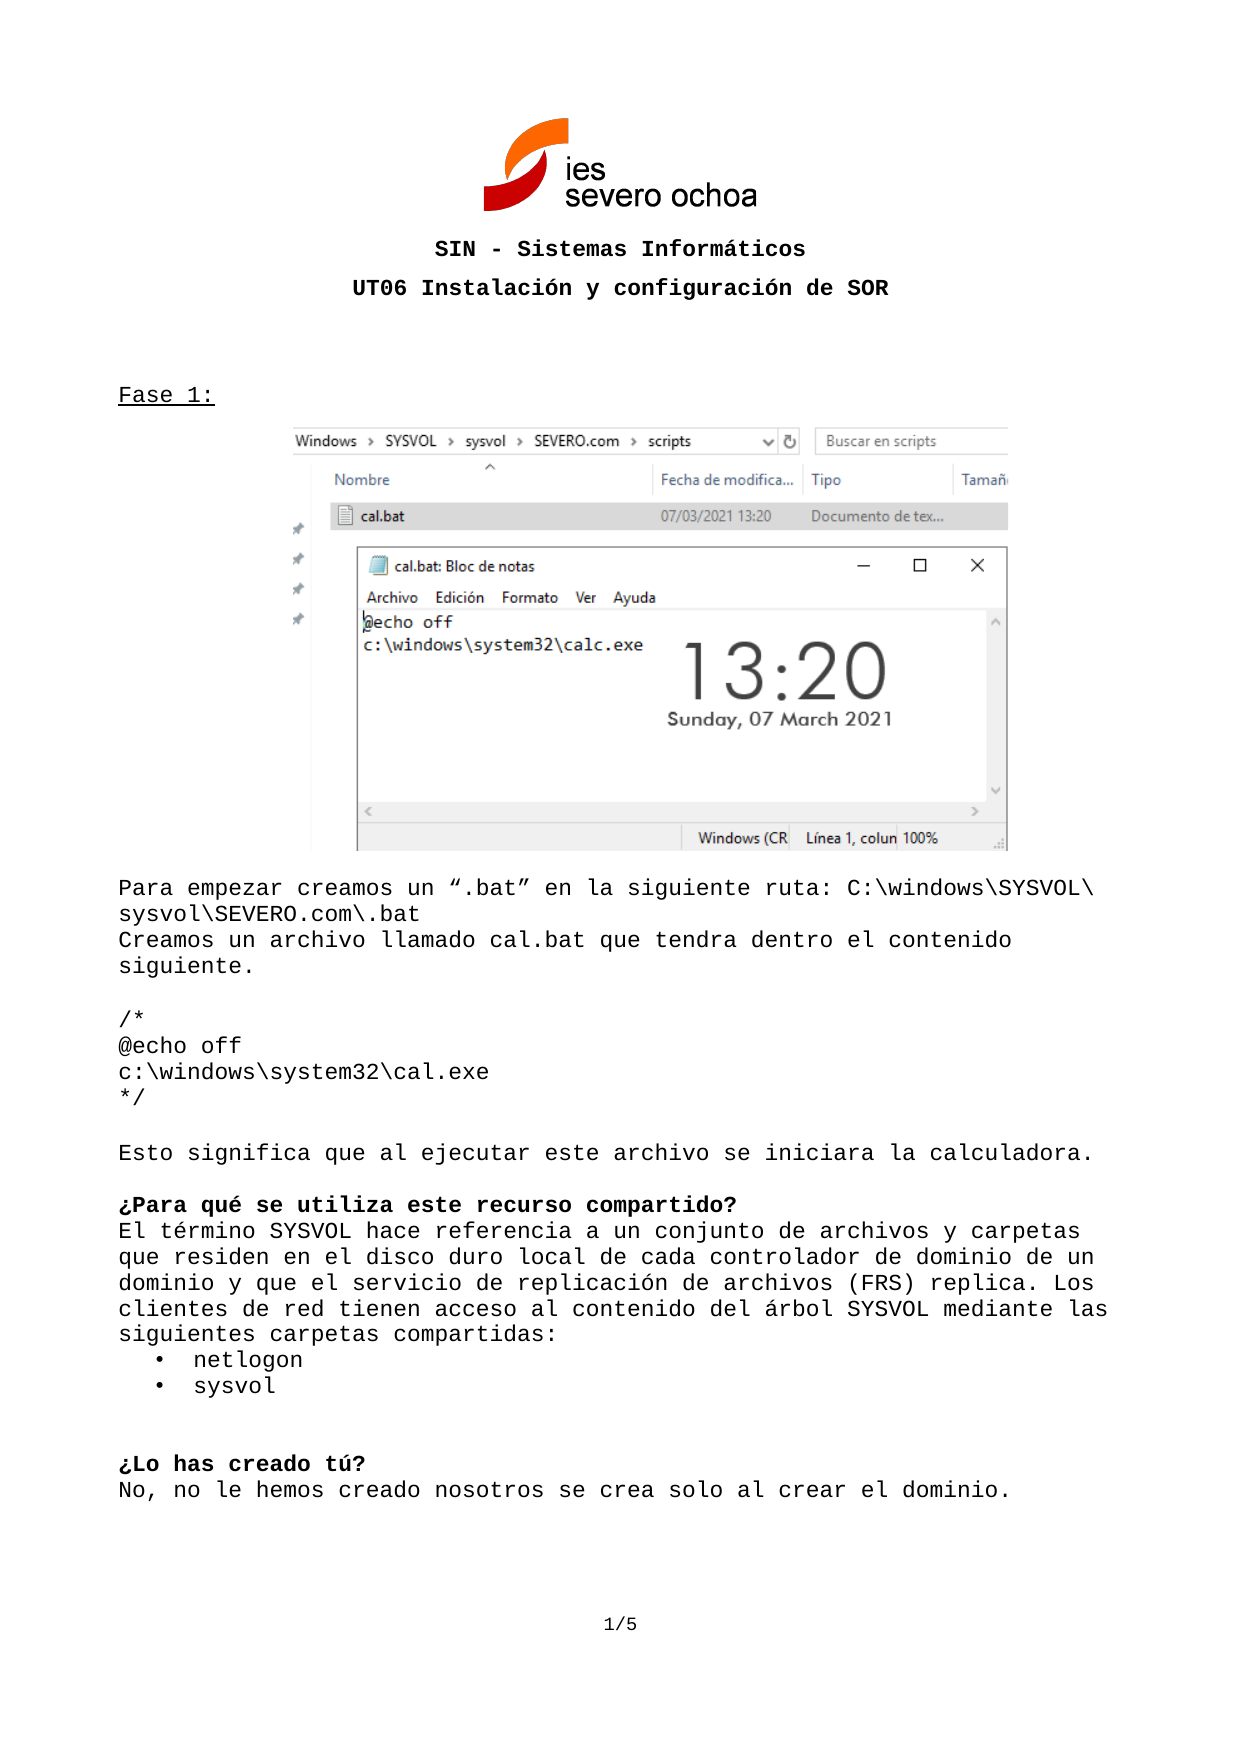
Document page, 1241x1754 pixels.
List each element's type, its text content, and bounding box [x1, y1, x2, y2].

text Esto significa que al ejecutar este archivo se iniciara la calculadora. [118, 1141, 1122, 1167]
text c:\windows\system32\cal.exe [118, 1061, 1122, 1087]
text */ [118, 1087, 1122, 1112]
text No, no le hemos creado nosotros se crea solo al crear el dominio. [118, 1478, 1122, 1504]
picture [293, 425, 1009, 851]
list netlogon [156, 1349, 1122, 1375]
text ¿Para qué se utiliza este recurso compartido? [118, 1193, 1122, 1219]
text Creamos un archivo llamado cal.bat que tendra dentro el contenido siguiente. [118, 928, 1122, 980]
text ¿Lo has creado tú? [118, 1452, 1122, 1478]
text Para empezar creamos un “.bat” en la siguiente ruta: C:\windows\SYSVOL\sysvol\SEVERO.com\.bat [118, 876, 1122, 928]
text El término SYSVOL hace referencia a un conjunto de archivos y carpetas que residen en el disco duro local de cada controlador de dominio de un dominio y que el servicio de replicación de archivos (FRS) replica. Los clientes de red tienen acceso al contenido del árbol SYSVOL mediante las siguientes carpetas compartidas: [118, 1219, 1122, 1349]
picture [483, 118, 757, 211]
list sysvol [156, 1375, 1122, 1401]
text Fase 1: [118, 383, 1122, 409]
text @echo off [118, 1035, 1122, 1061]
text /* [118, 1009, 1122, 1035]
